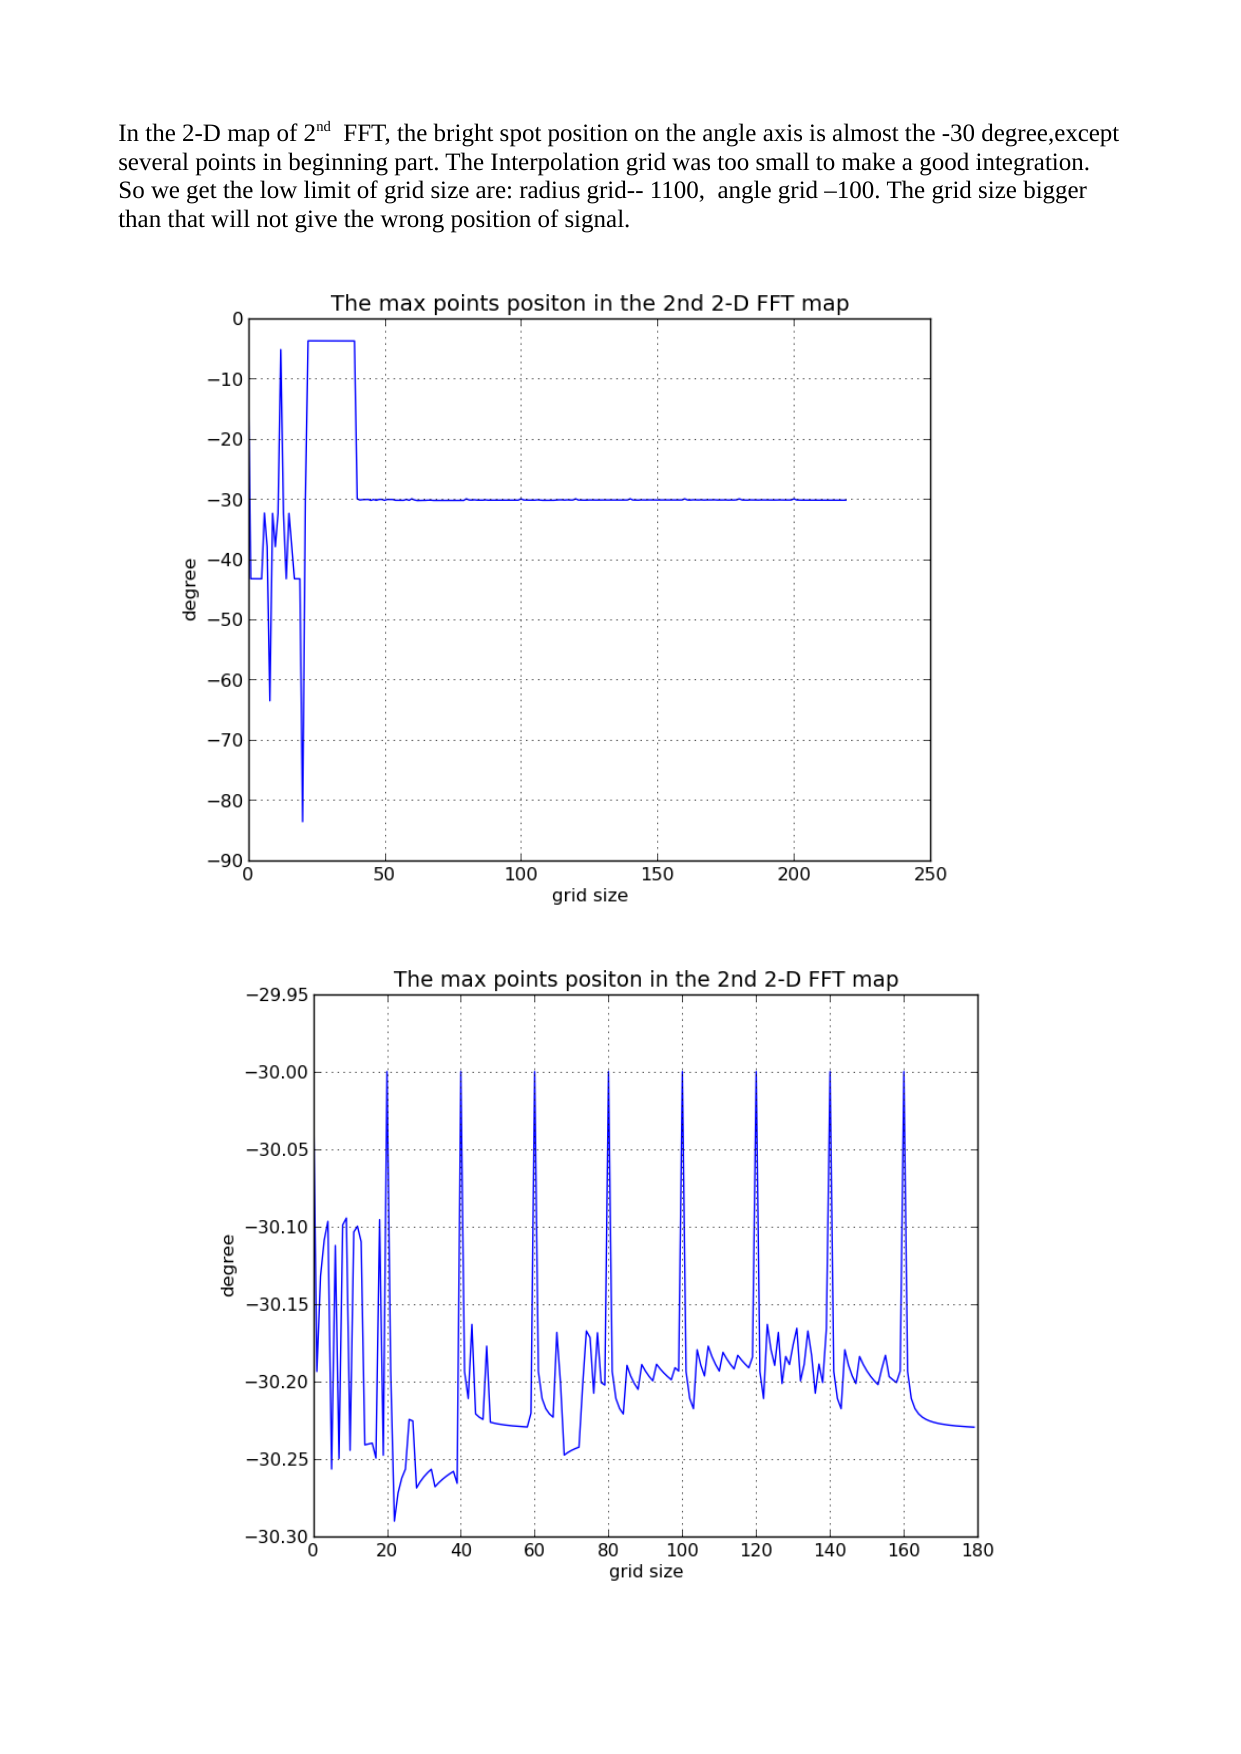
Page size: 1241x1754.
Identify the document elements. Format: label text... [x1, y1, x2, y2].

text In the 2-D map of 2nd FFT, the bright spot position on the angle axis is almost the -30 degree,except [118, 118, 1122, 147]
text several points in beginning part. The Interpolation grid was too small to make a good integration. So we get the low limit of grid size are: radius grid-- 1100, angle grid –100. The grid size bigger than that will not give the wrong position of signal. [118, 147, 1122, 233]
picture [138, 251, 1063, 1604]
